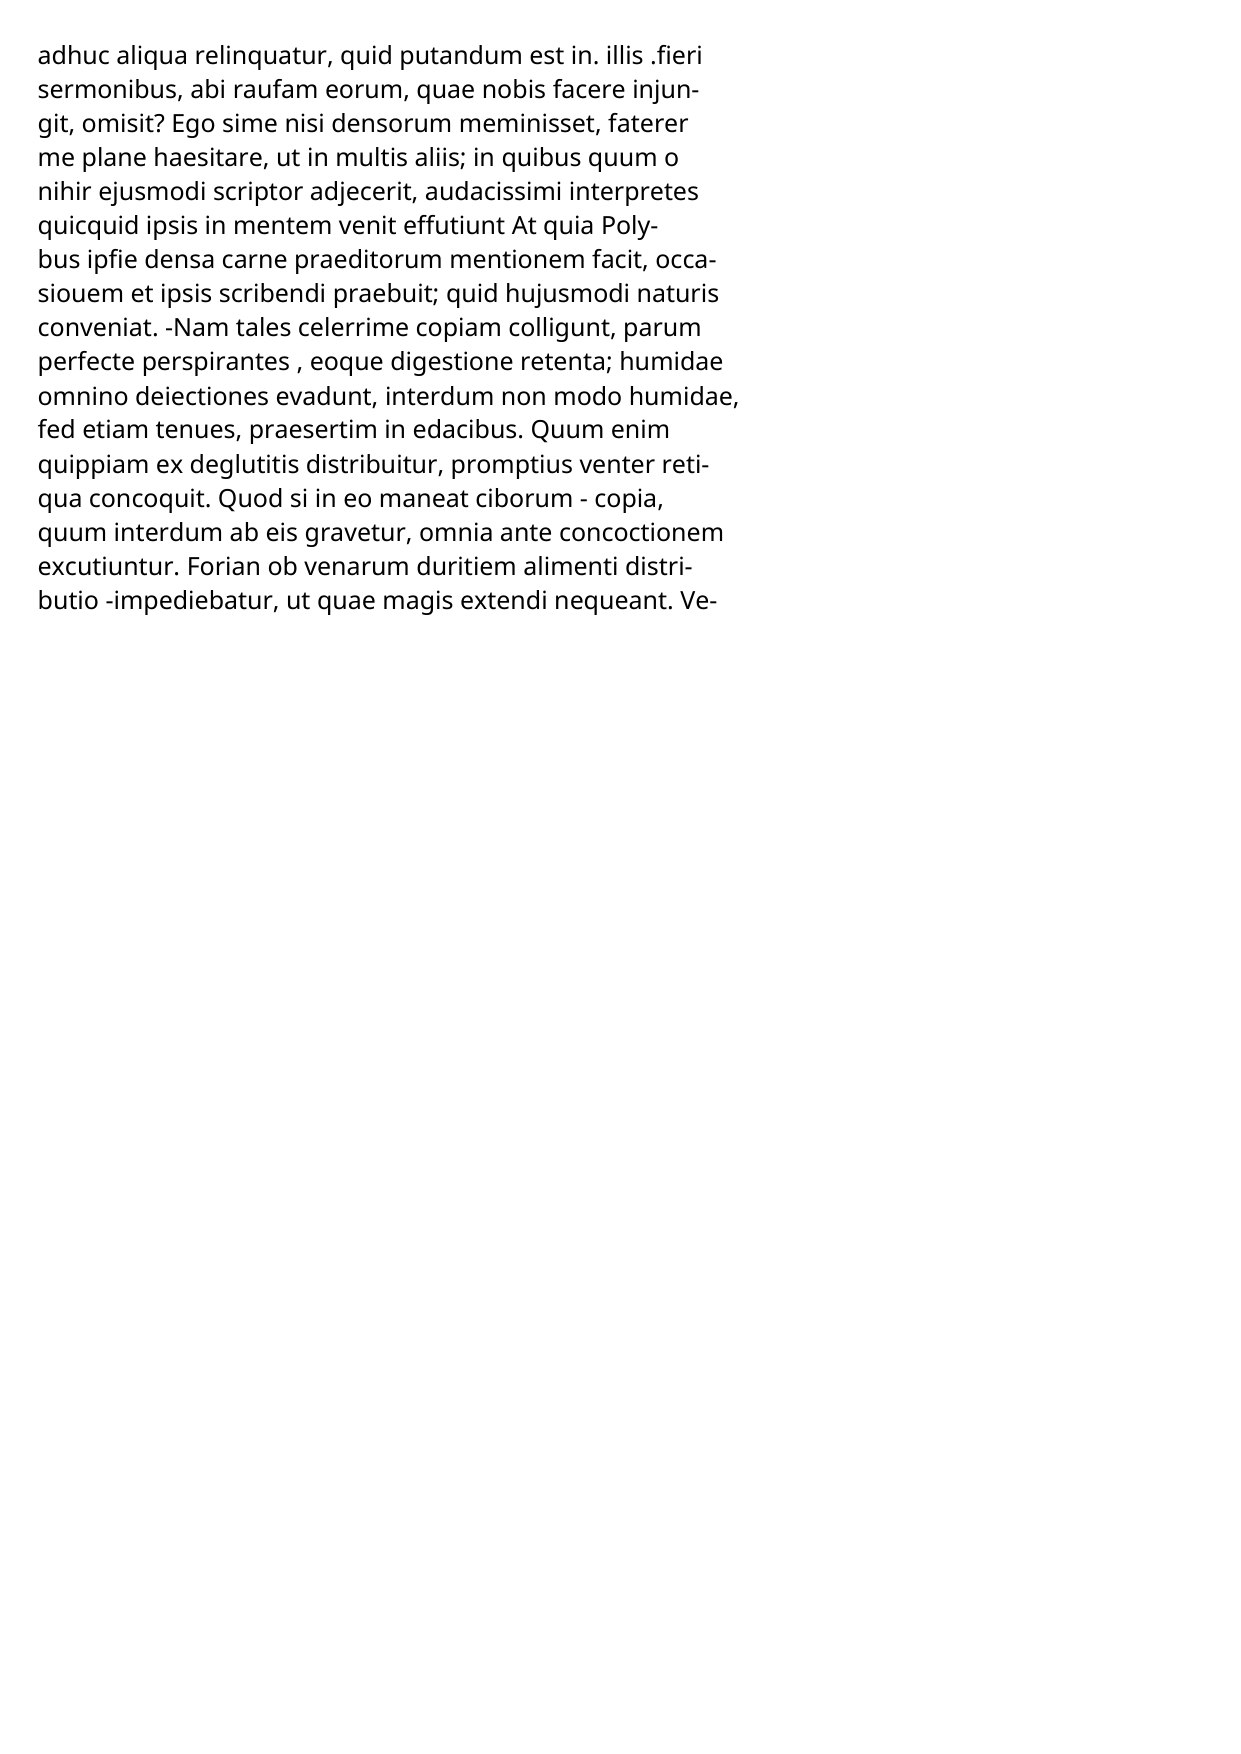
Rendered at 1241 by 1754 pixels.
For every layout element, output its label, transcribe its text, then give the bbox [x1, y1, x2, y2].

text adhuc aliqua relinquatur, quid putandum est in. illis .fieri sermonibus, abi raufam eorum, quae nobis facere injun- git, omisit? Ego sime nisi densorum meminisset, faterer me plane haesitare, ut in multis aliis; in quibus quum o nihir ejusmodi scriptor adjecerit, audacissimi interpretes quicquid ipsis in mentem venit effutiunt At quia Poly- bus ipfie densa carne praeditorum mentionem facit, occa- siouem et ipsis scribendi praebuit; quid hujusmodi naturis conveniat. -Nam tales celerrime copiam colligunt, parum perfecte perspirantes , eoque digestione retenta; humidae omnino deiectiones evadunt, interdum non modo humidae, fed etiam tenues, praesertim in edacibus. Quum enim quippiam ex deglutitis distribuitur, promptius venter reti- qua concoquit. Quod si in eo maneat ciborum - copia, quum interdum ab eis gravetur, omnia ante concoctionem excutiuntur. Forian ob venarum duritiem alimenti distri- butio -impediebatur, ut quae magis extendi nequeant. Ve- [37, 37, 1203, 617]
